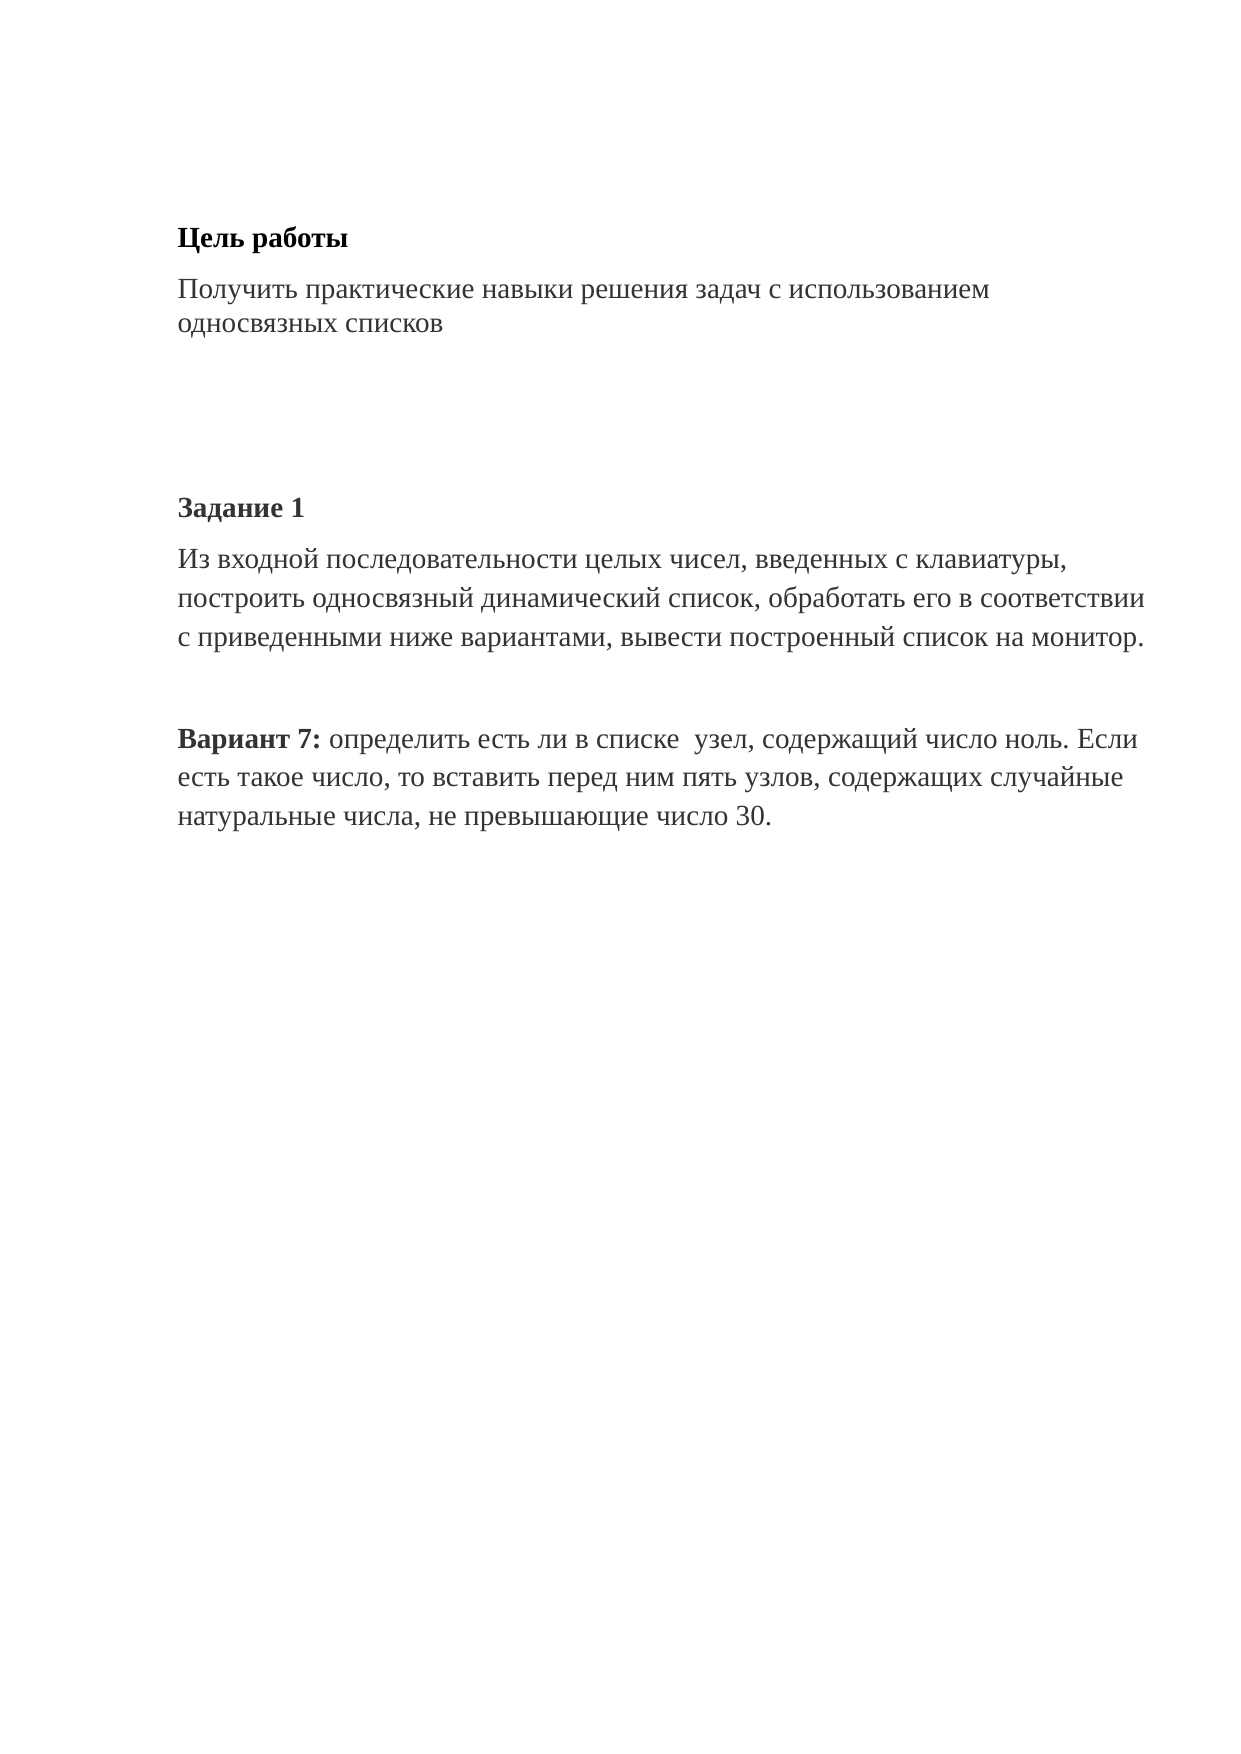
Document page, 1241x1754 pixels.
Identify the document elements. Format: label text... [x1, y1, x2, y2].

text Получить практические навыки решения задач с использованием односвязных списков [177, 271, 1152, 338]
text Из входной последовательности целых чисел, введенных с клавиатуры, построить односвязный динамический список, обработать его в соответствии с приведенными ниже вариантами, вывести построенный список на монитор. [177, 542, 1152, 652]
text Вариант 7: определить есть ли в списке узел, содержащий число ноль. Если есть такое число, то вставить перед ним пять узлов, содержащих случайные натуральные числа, не превышающие число 30. [177, 721, 1152, 831]
text Цель работы [177, 220, 1152, 254]
text Задание 1 [177, 491, 1152, 524]
